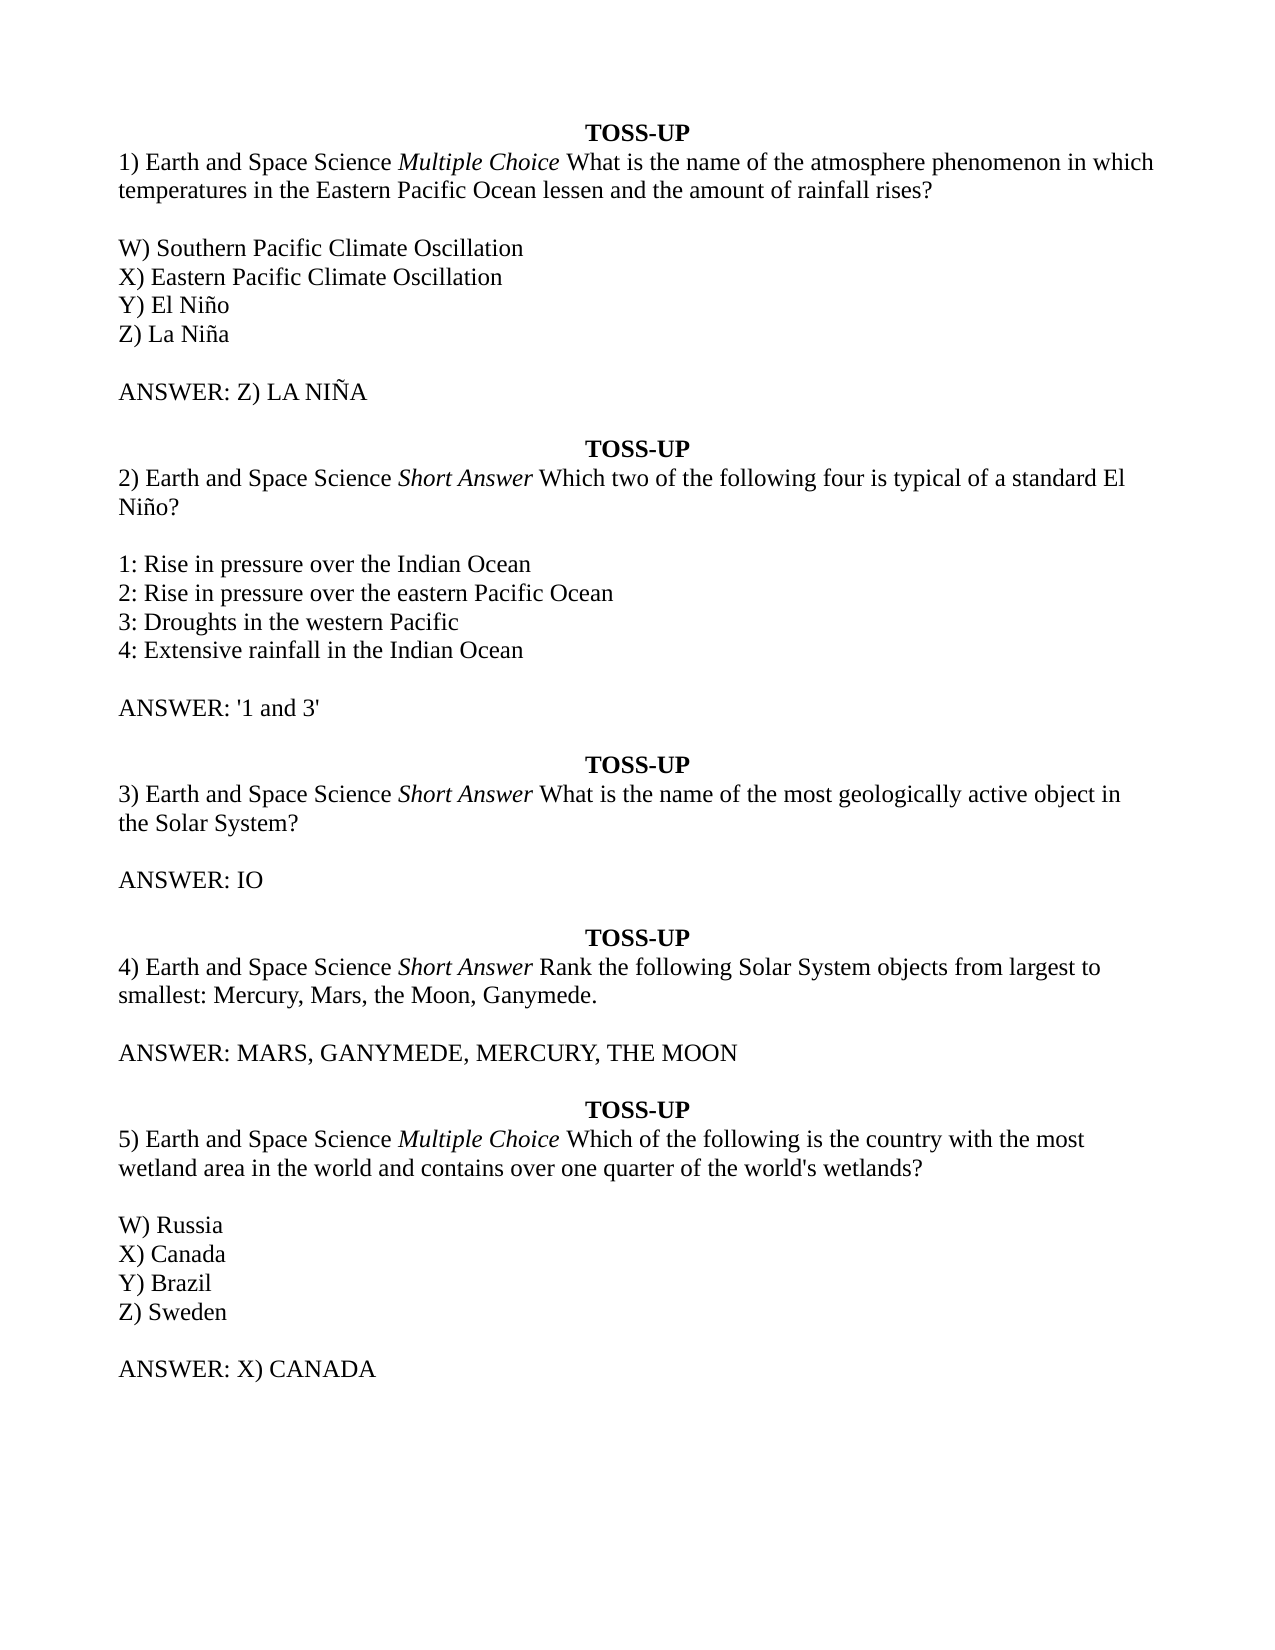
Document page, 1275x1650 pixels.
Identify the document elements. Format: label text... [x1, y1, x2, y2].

text 1: Rise in pressure over the Indian Ocean [118, 549, 1157, 578]
text X) Eastern Pacific Climate Oscillation [118, 262, 1157, 291]
text Y) Brazil [118, 1268, 1157, 1297]
text W) Southern Pacific Climate Oscillation [118, 233, 1157, 262]
text 3: Droughts in the western Pacific [118, 607, 1157, 636]
text ANSWER: IO [118, 866, 1157, 894]
text ANSWER: Z) LA NIÑA [118, 377, 1157, 406]
text W) Russia [118, 1211, 1157, 1239]
text Z) La Niña [118, 319, 1157, 348]
text ANSWER: X) CANADA [118, 1354, 1157, 1383]
text TOSS-UP [118, 118, 1157, 147]
text ANSWER: '1 and 3' [118, 693, 1157, 722]
text 2) Earth and Space Science Short Answer Which two of the following four is typical of a standard El Niño? [118, 463, 1157, 521]
text 1) Earth and Space Science Multiple Choice What is the name of the atmosphere phenomenon in which temperatures in the Eastern Pacific Ocean lessen and the amount of rainfall rises? [118, 147, 1157, 204]
text 3) Earth and Space Science Short Answer What is the name of the most geologically active object in the Solar System? [118, 779, 1157, 837]
text TOSS-UP [118, 1096, 1157, 1124]
text 2: Rise in pressure over the eastern Pacific Ocean [118, 578, 1157, 607]
text Z) Sweden [118, 1297, 1157, 1326]
text TOSS-UP [118, 434, 1157, 463]
text TOSS-UP [118, 751, 1157, 779]
text Y) El Niño [118, 291, 1157, 319]
text 4) Earth and Space Science Short Answer Rank the following Solar System objects from largest to smallest: Mercury, Mars, the Moon, Ganymede. [118, 952, 1157, 1009]
text X) Canada [118, 1239, 1157, 1268]
text 5) Earth and Space Science Multiple Choice Which of the following is the country with the most wetland area in the world and contains over one quarter of the world's wetlands? [118, 1124, 1157, 1182]
text ANSWER: MARS, GANYMEDE, MERCURY, THE MOON [118, 1038, 1157, 1067]
text TOSS-UP [118, 923, 1157, 952]
text 4: Extensive rainfall in the Indian Ocean [118, 636, 1157, 664]
